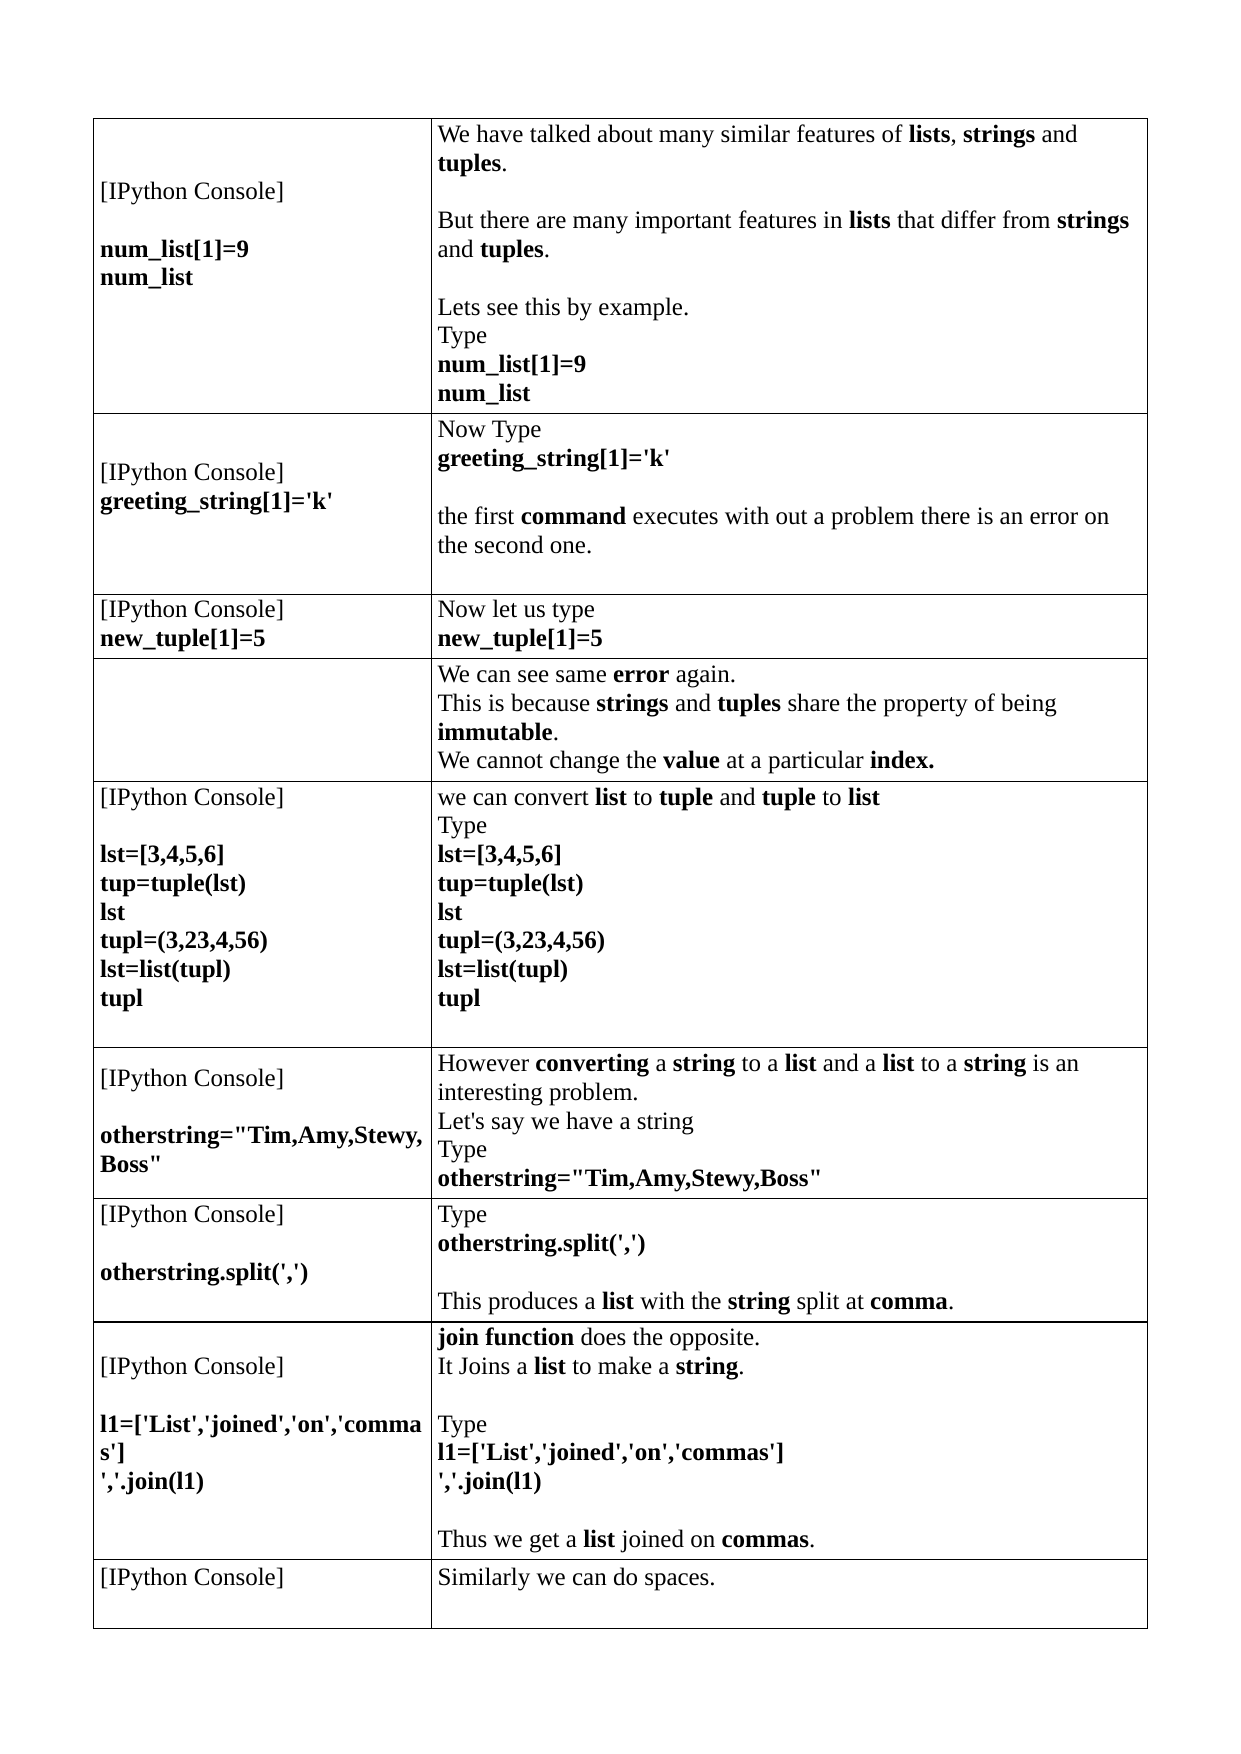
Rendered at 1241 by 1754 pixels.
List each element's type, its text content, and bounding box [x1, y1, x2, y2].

table_cell [IPython Console] l1=['List','joined','on','commas'] ','.join(l1) [94, 1323, 431, 1559]
table_cell Now let us type new_tuple[1]=5 [432, 595, 1147, 658]
table_cell [IPython Console] lst=[3,4,5,6] tup=tuple(lst) lst tupl=(3,23,4,56) lst=list(tupl) tupl [94, 782, 431, 1047]
table_cell However converting a string to a list and a list to a string is an interesting problem. Let's say we have a string Type otherstring="Tim,Amy,Stewy,Boss" [432, 1048, 1147, 1198]
table_cell join function does the opposite. It Joins a list to make a string. Type l1=['List','joined','on','commas'] ','.join(l1) Thus we get a list joined on commas. [432, 1323, 1147, 1559]
table_cell [IPython Console] new_tuple[1]=5 [94, 595, 431, 658]
table_cell [IPython Console] num_list[1]=9 num_list [94, 119, 431, 413]
table_cell [94, 659, 431, 781]
table_cell We can see same error again. This is because strings and tuples share the property of being immutable. We cannot change the value at a particular index. [432, 659, 1147, 781]
table_cell Now Type greeting_string[1]='k' the first command executes with out a problem there is an error on the second one. [432, 414, 1147, 593]
table_cell [IPython Console] otherstring="Tim,Amy,Stewy,Boss" [94, 1048, 431, 1198]
table_cell We have talked about many similar features of lists, strings and tuples. But there are many important features in lists that differ from strings and tuples. Lets see this by example. Type num_list[1]=9 num_list [432, 119, 1147, 413]
table_cell [IPython Console] [94, 1560, 431, 1628]
table_cell we can convert list to tuple and tuple to list Type lst=[3,4,5,6] tup=tuple(lst) lst tupl=(3,23,4,56) lst=list(tupl) tupl [432, 782, 1147, 1047]
table_cell [IPython Console] greeting_string[1]='k' [94, 414, 431, 593]
table_cell Similarly we can do spaces. [432, 1560, 1147, 1628]
table_cell Type otherstring.split(',') This produces a list with the string split at comma. [432, 1199, 1147, 1321]
table_cell [IPython Console] otherstring.split(',') [94, 1199, 431, 1321]
